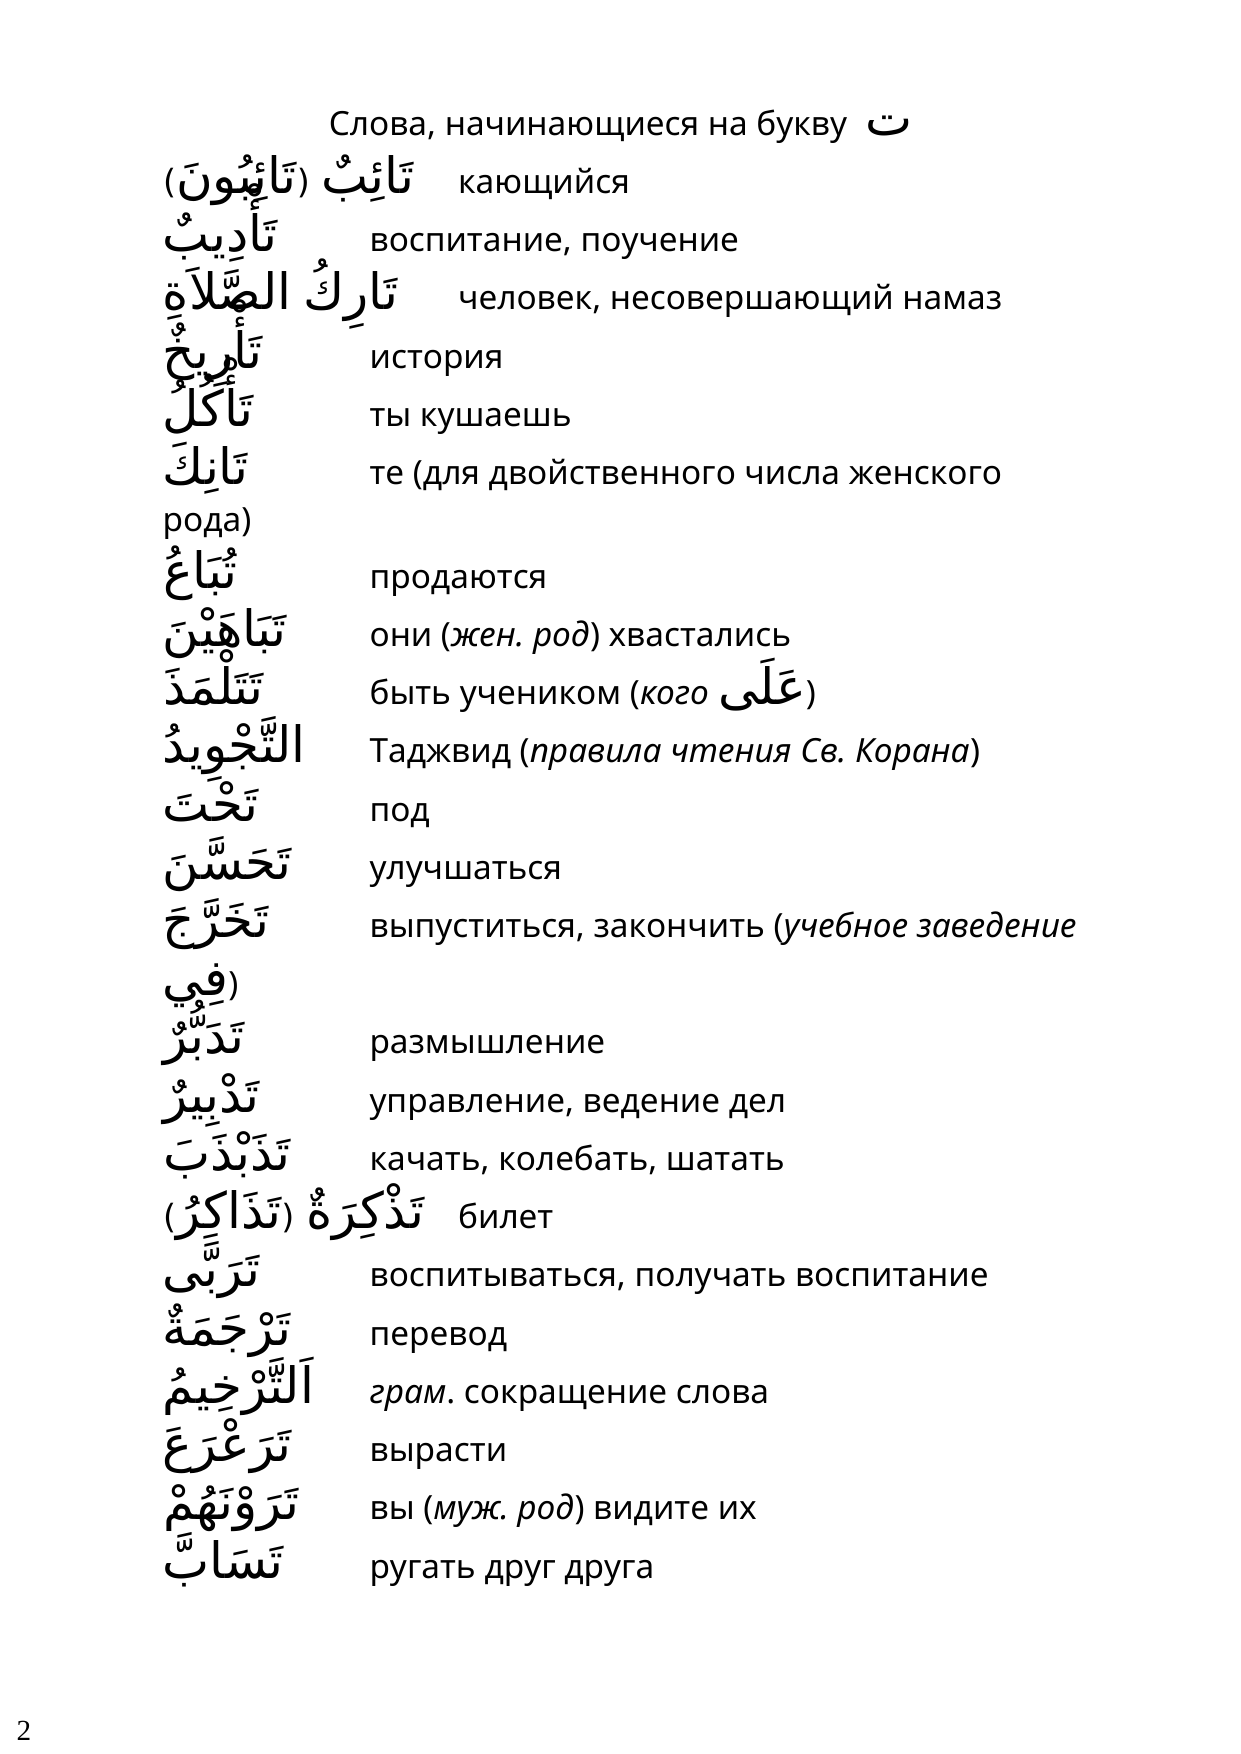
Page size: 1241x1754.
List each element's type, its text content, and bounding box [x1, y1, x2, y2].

text تَانِكَ те (для двойственного числа женского рода) [162, 438, 1078, 542]
text تَدَبُّرٌ размышление [162, 1007, 1078, 1066]
text تَحَسَّنَ улучшаться [162, 833, 1078, 891]
text اَلتَّرْخِيمُ грам. сокращение слова [162, 1357, 1078, 1415]
text تَدْبِيرٌ управление, ведение дел [162, 1066, 1078, 1124]
text التَّجْوِيدُ Таджвид (правила чтения Св. Корана) [162, 716, 1078, 774]
text تَسَابَّ ругать друг друга [162, 1532, 1078, 1590]
text تَذْكِرَةٌ (تَذَاكِرُ) билет [162, 1182, 1078, 1240]
text تَبَاهَيْنَ они (жен. род) хвастались [162, 600, 1078, 658]
text تَرَعْرَعَ вырасти [162, 1415, 1078, 1473]
text تَخَرَّجَ выпуститься, закончить (учебное заведение فِي) [162, 891, 1078, 1007]
text Слова, начинающиеся на букву ت [162, 89, 1078, 147]
text تَرْجَمَةٌ перевод [162, 1299, 1078, 1357]
text تَأْكُلُ ты кушаешь [162, 380, 1078, 438]
text تُبَاعُ продаются [162, 542, 1078, 600]
text تَرَوْنَهُمْ вы (муж. род) видите их [162, 1473, 1078, 1532]
text تَتَلْمَذَ быть учеником (кого عَلَى) [162, 658, 1078, 716]
text تَحْتَ под [162, 774, 1078, 833]
text تَأْدِيبٌ воспитание, поучение [162, 205, 1078, 263]
text تَارِكُ الصَّلاَةِ человек, несовершающий намаз [162, 263, 1078, 322]
text تَائِبٌ (تَائِبُونَ) кающийся [162, 147, 1078, 205]
text تَرَبَّى воспитываться, получать воспитание [162, 1240, 1078, 1299]
text تَذَبْذَبَ качать, колебать, шатать [162, 1124, 1078, 1182]
text تَأْرِيخٌ история [162, 322, 1078, 380]
